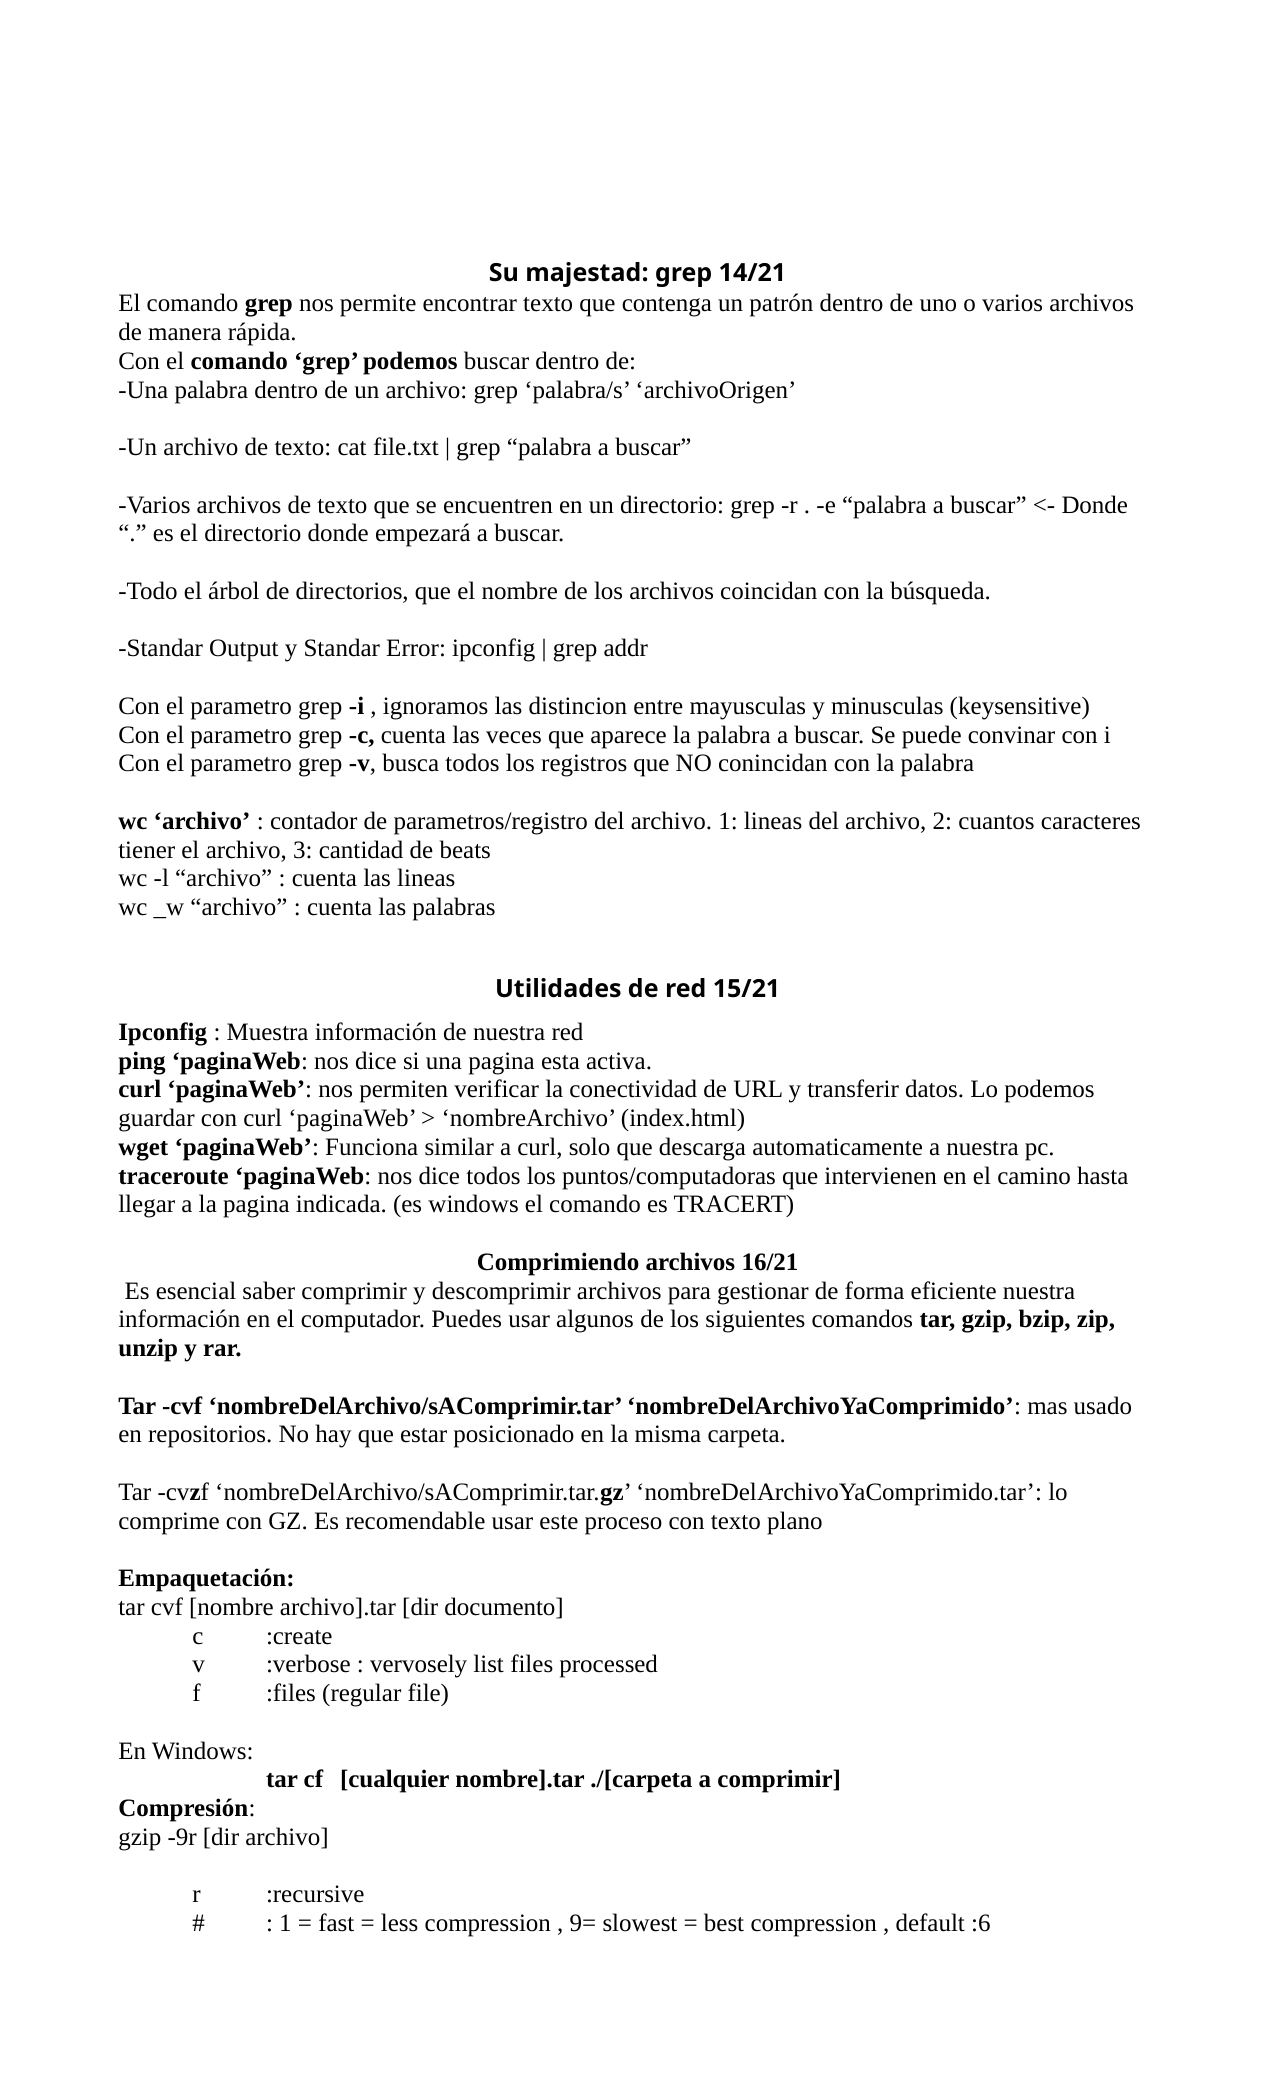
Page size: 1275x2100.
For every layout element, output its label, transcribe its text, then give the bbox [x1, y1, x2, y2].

text Es esencial saber comprimir y descomprimir archivos para gestionar de forma eficiente nuestra información en el computador. Puedes usar algunos de los siguientes comandos tar, gzip, bzip, zip, unzip y rar. [118, 1276, 1157, 1362]
text Con el parametro grep -i , ignoramos las distincion entre mayusculas y minusculas (keysensitive) [118, 691, 1157, 720]
text -Varios archivos de texto que se encuentren en un directorio: grep -r . -e “palabra a buscar” <- Donde “.” es el directorio donde empezará a buscar. [118, 490, 1157, 547]
text Tar -cvzf ‘nombreDelArchivo/sAComprimir.tar.gz’ ‘nombreDelArchivoYaComprimido.tar’: lo comprime con GZ. Es recomendable usar este proceso con texto plano [118, 1477, 1157, 1534]
text Comprimiendo archivos 16/21 [118, 1247, 1157, 1276]
text Su majestad: grep 14/21 [118, 254, 1157, 288]
text tar cf [cualquier nombre].tar ./[carpeta a comprimir] [118, 1764, 1157, 1793]
text Ipconfig : Muestra información de nuestra red [118, 1017, 1157, 1046]
text Con el parametro grep -c, cuenta las veces que aparece la palabra a buscar. Se puede convinar con i [118, 720, 1157, 748]
text Tar -cvf ‘nombreDelArchivo/sAComprimir.tar’ ‘nombreDelArchivoYaComprimido’: mas usado en repositorios. No hay que estar posicionado en la misma carpeta. [118, 1391, 1157, 1448]
text curl ‘paginaWeb’: nos permiten verificar la conectividad de URL y transferir datos. Lo podemos guardar con curl ‘paginaWeb’ > ‘nombreArchivo’ (index.html) [118, 1074, 1157, 1132]
text traceroute ‘paginaWeb: nos dice todos los puntos/computadoras que intervienen en el camino hasta llegar a la pagina indicada. (es windows el comando es TRACERT) [118, 1161, 1157, 1218]
text -Un archivo de texto: cat file.txt | grep “palabra a buscar” [118, 432, 1157, 461]
text Compresión: [118, 1793, 1157, 1822]
text c :create [118, 1621, 1157, 1649]
text tar cvf [nombre archivo].tar [dir documento] [118, 1592, 1157, 1621]
subtitle Utilidades de red 15/21 [118, 971, 1157, 1004]
text -Standar Output y Standar Error: ipconfig | grep addr [118, 633, 1157, 662]
text r :recursive [118, 1879, 1157, 1908]
text gzip -9r [dir archivo] [118, 1822, 1157, 1851]
text Empaquetación: [118, 1563, 1157, 1592]
text f :files (regular file) [118, 1678, 1157, 1707]
text wget ‘paginaWeb’: Funciona similar a curl, solo que descarga automaticamente a nuestra pc. [118, 1132, 1157, 1161]
text wc _w “archivo” : cuenta las palabras [118, 892, 1157, 921]
text -Una palabra dentro de un archivo: grep ‘palabra/s’ ‘archivoOrigen’ [118, 375, 1157, 403]
text El comando grep nos permite encontrar texto que contenga un patrón dentro de uno o varios archivos de manera rápida. [118, 288, 1157, 346]
text -Todo el árbol de directorios, que el nombre de los archivos coincidan con la búsqueda. [118, 576, 1157, 605]
text Con el comando ‘grep’ podemos buscar dentro de: [118, 346, 1157, 375]
text # : 1 = fast = less compression , 9= slowest = best compression , default :6 [118, 1908, 1157, 1937]
text ping ‘paginaWeb: nos dice si una pagina esta activa. [118, 1046, 1157, 1074]
text wc -l “archivo” : cuenta las lineas [118, 863, 1157, 892]
text Con el parametro grep -v, busca todos los registros que NO conincidan con la palabra [118, 748, 1157, 777]
text En Windows: [118, 1736, 1157, 1764]
text v :verbose : vervosely list files processed [118, 1649, 1157, 1678]
text wc ‘archivo’ : contador de parametros/registro del archivo. 1: lineas del archivo, 2: cuantos caracteres tiener el archivo, 3: cantidad de beats [118, 806, 1157, 863]
